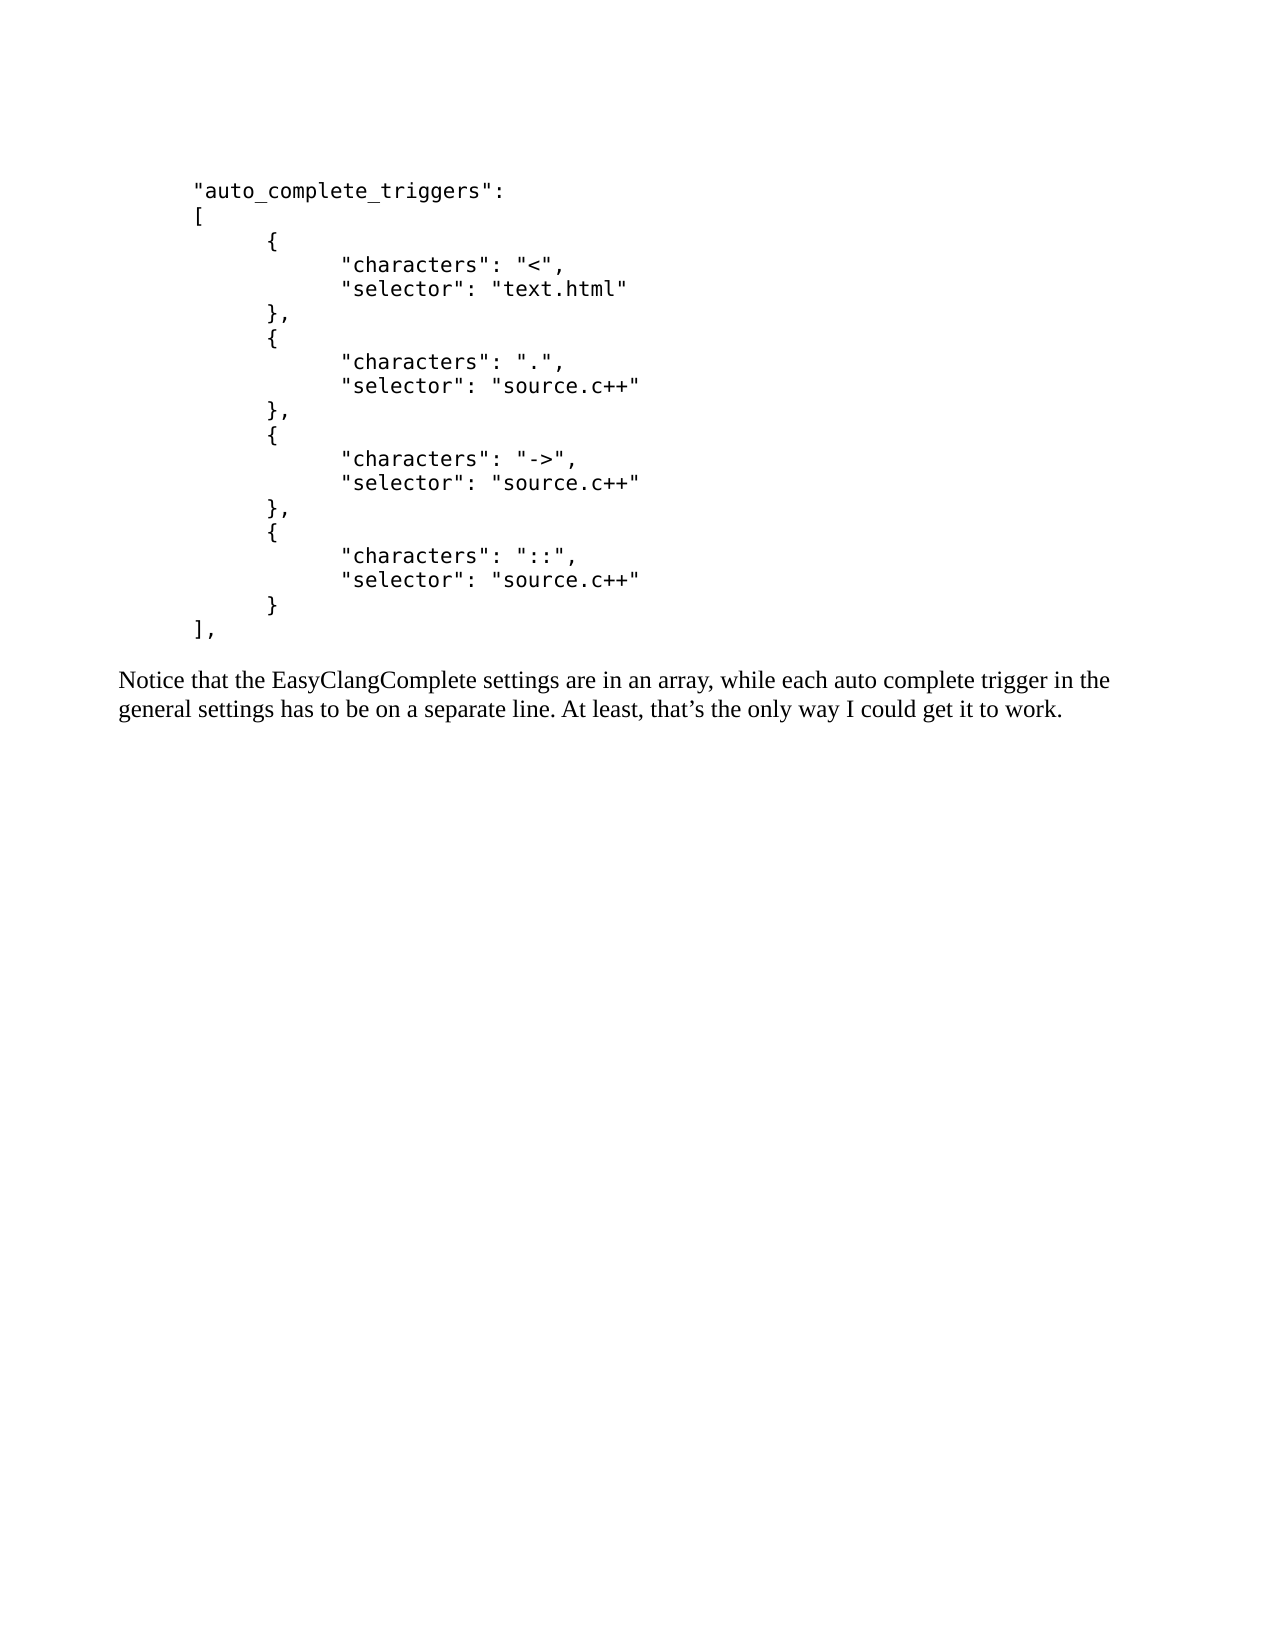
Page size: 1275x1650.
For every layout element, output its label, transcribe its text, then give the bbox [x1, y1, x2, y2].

text "selector": "source.c++" [118, 471, 1157, 496]
text "selector": "source.c++" [118, 568, 1157, 593]
text { [118, 423, 1157, 447]
text ], [118, 617, 1157, 641]
text "characters": ".", [118, 350, 1157, 374]
text }, [118, 301, 1157, 326]
text "selector": "text.html" [118, 277, 1157, 301]
text } [118, 593, 1157, 617]
text "characters": "->", [118, 447, 1157, 471]
text "characters": "::", [118, 544, 1157, 568]
text [ [118, 204, 1157, 229]
text Notice that the EasyClangComplete settings are in an array, while each auto complete trigger in the general settings has to be on a separate line. At least, that’s the only way I could get it to work. [118, 666, 1157, 723]
text { [118, 520, 1157, 544]
text "auto_complete_triggers": [118, 176, 1157, 204]
text }, [118, 496, 1157, 520]
text }, [118, 398, 1157, 423]
text { [118, 229, 1157, 253]
text { [118, 326, 1157, 350]
text "selector": "source.c++" [118, 374, 1157, 398]
text "characters": "<", [118, 253, 1157, 277]
